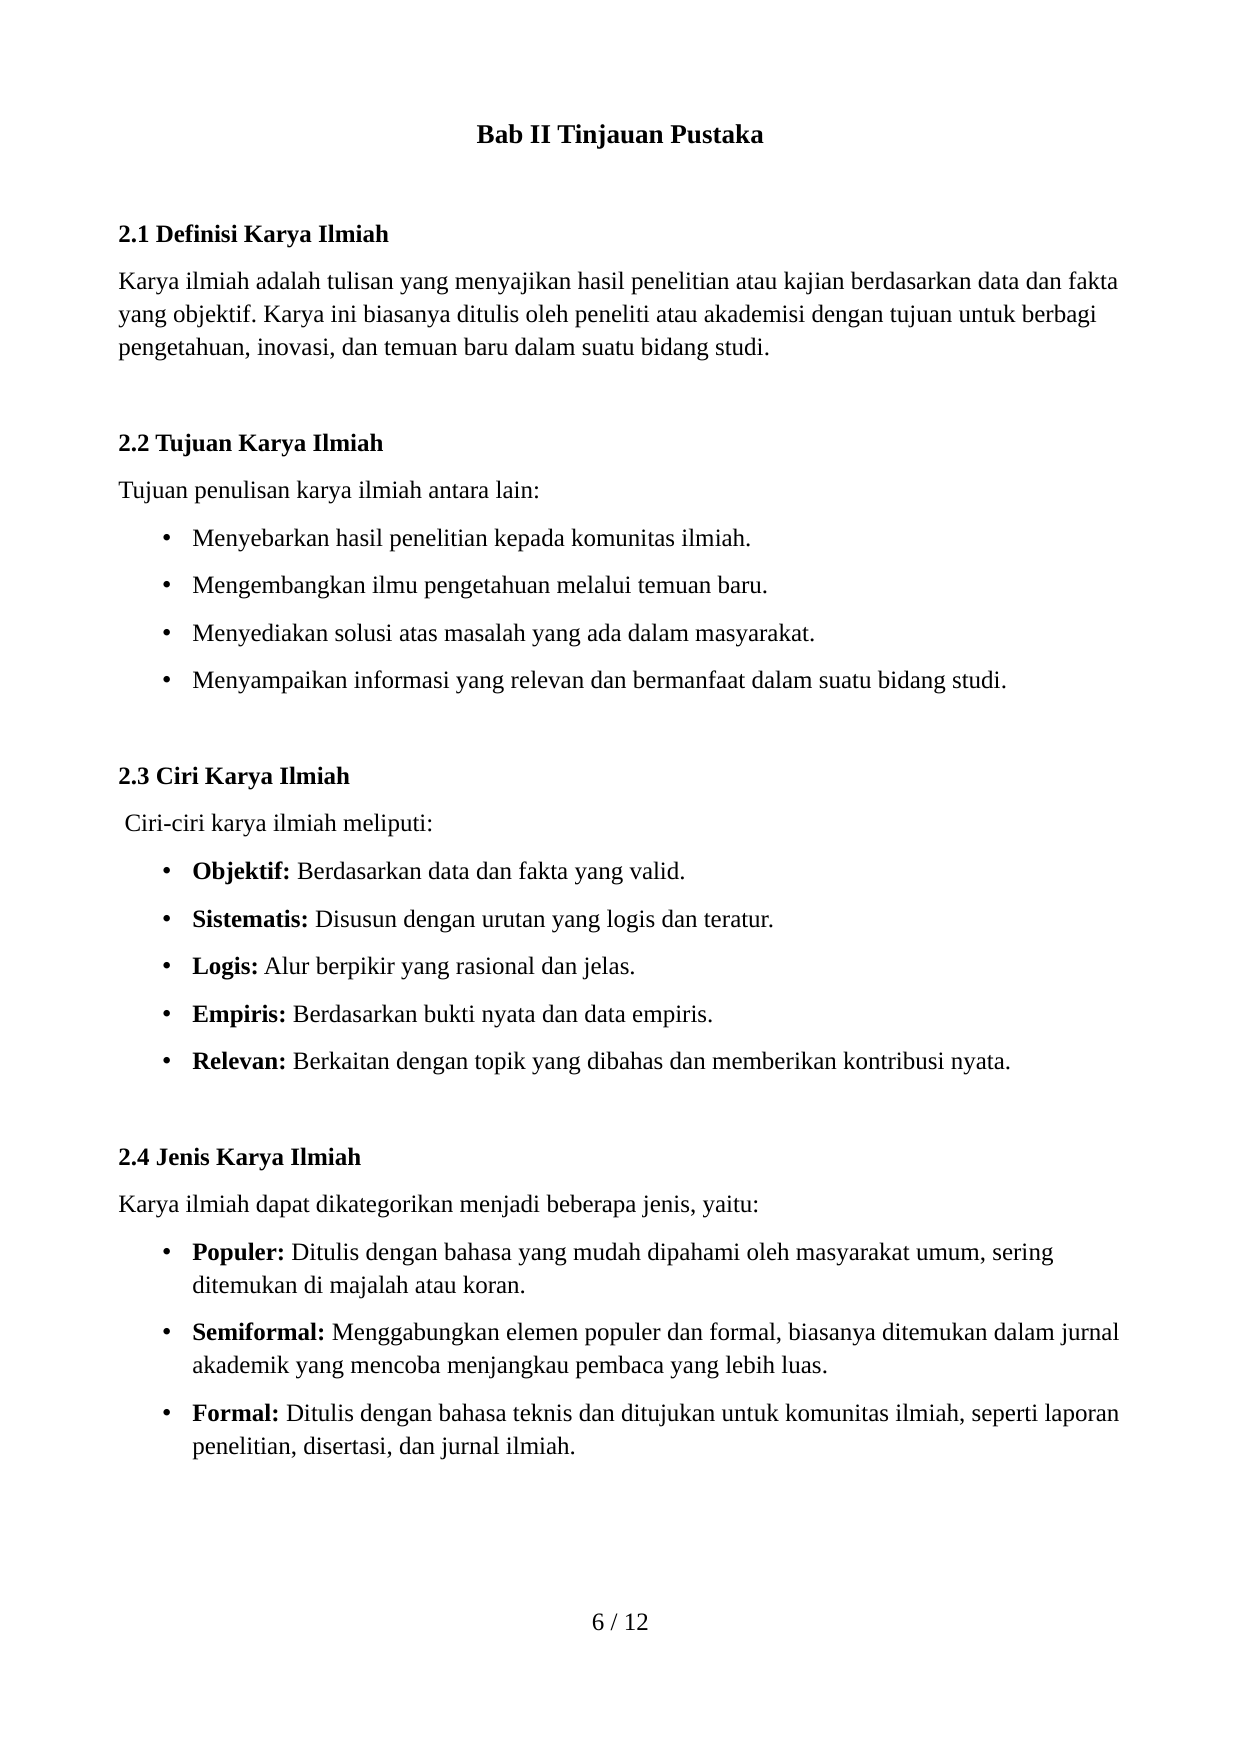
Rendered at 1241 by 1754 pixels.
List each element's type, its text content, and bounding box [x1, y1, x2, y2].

list Logis: Alur berpikir yang rasional dan jelas. [162, 951, 1122, 980]
list Semiformal: Menggabungkan elemen populer dan formal, biasanya ditemukan dalam jurnal akademik yang mencoba menjangkau pembaca yang lebih luas. [162, 1317, 1122, 1379]
list Menyampaikan informasi yang relevan dan bermanfaat dalam suatu bidang studi. [162, 666, 1122, 694]
list Sistematis: Disusun dengan urutan yang logis dan teratur. [162, 904, 1122, 932]
list Formal: Ditulis dengan bahasa teknis dan ditujukan untuk komunitas ilmiah, seperti laporan penelitian, disertasi, dan jurnal ilmiah. [162, 1398, 1122, 1460]
text 2.2 Tujuan Karya Ilmiah [118, 428, 1122, 456]
list Objektif: Berdasarkan data dan fakta yang valid. [162, 856, 1122, 885]
list Menyebarkan hasil penelitian kepada komunitas ilmiah. [162, 523, 1122, 552]
list Menyediakan solusi atas masalah yang ada dalam masyarakat. [162, 618, 1122, 647]
text 2.1 Definisi Karya Ilmiah [118, 219, 1122, 247]
list Populer: Ditulis dengan bahasa yang mudah dipahami oleh masyarakat umum, sering ditemukan di majalah atau koran. [162, 1237, 1122, 1299]
text Bab II Tinjauan Pustaka [118, 118, 1122, 149]
text Tujuan penulisan karya ilmiah antara lain: [118, 475, 1122, 504]
text Karya ilmiah dapat dikategorikan menjadi beberapa jenis, yaitu: [118, 1189, 1122, 1218]
text 2.4 Jenis Karya Ilmiah [118, 1142, 1122, 1170]
text Karya ilmiah adalah tulisan yang menyajikan hasil penelitian atau kajian berdasarkan data dan fakta yang objektif. Karya ini biasanya ditulis oleh peneliti atau akademisi dengan tujuan untuk berbagi pengetahuan, inovasi, dan temuan baru dalam suatu bidang studi. [118, 266, 1122, 361]
list Mengembangkan ilmu pengetahuan melalui temuan baru. [162, 570, 1122, 599]
text 2.3 Ciri Karya Ilmiah [118, 761, 1122, 789]
list Relevan: Berkaitan dengan topik yang dibahas dan memberikan kontribusi nyata. [162, 1046, 1122, 1075]
text Ciri-ciri karya ilmiah meliputi: [118, 808, 1122, 837]
list Empiris: Berdasarkan bukti nyata dan data empiris. [162, 999, 1122, 1028]
